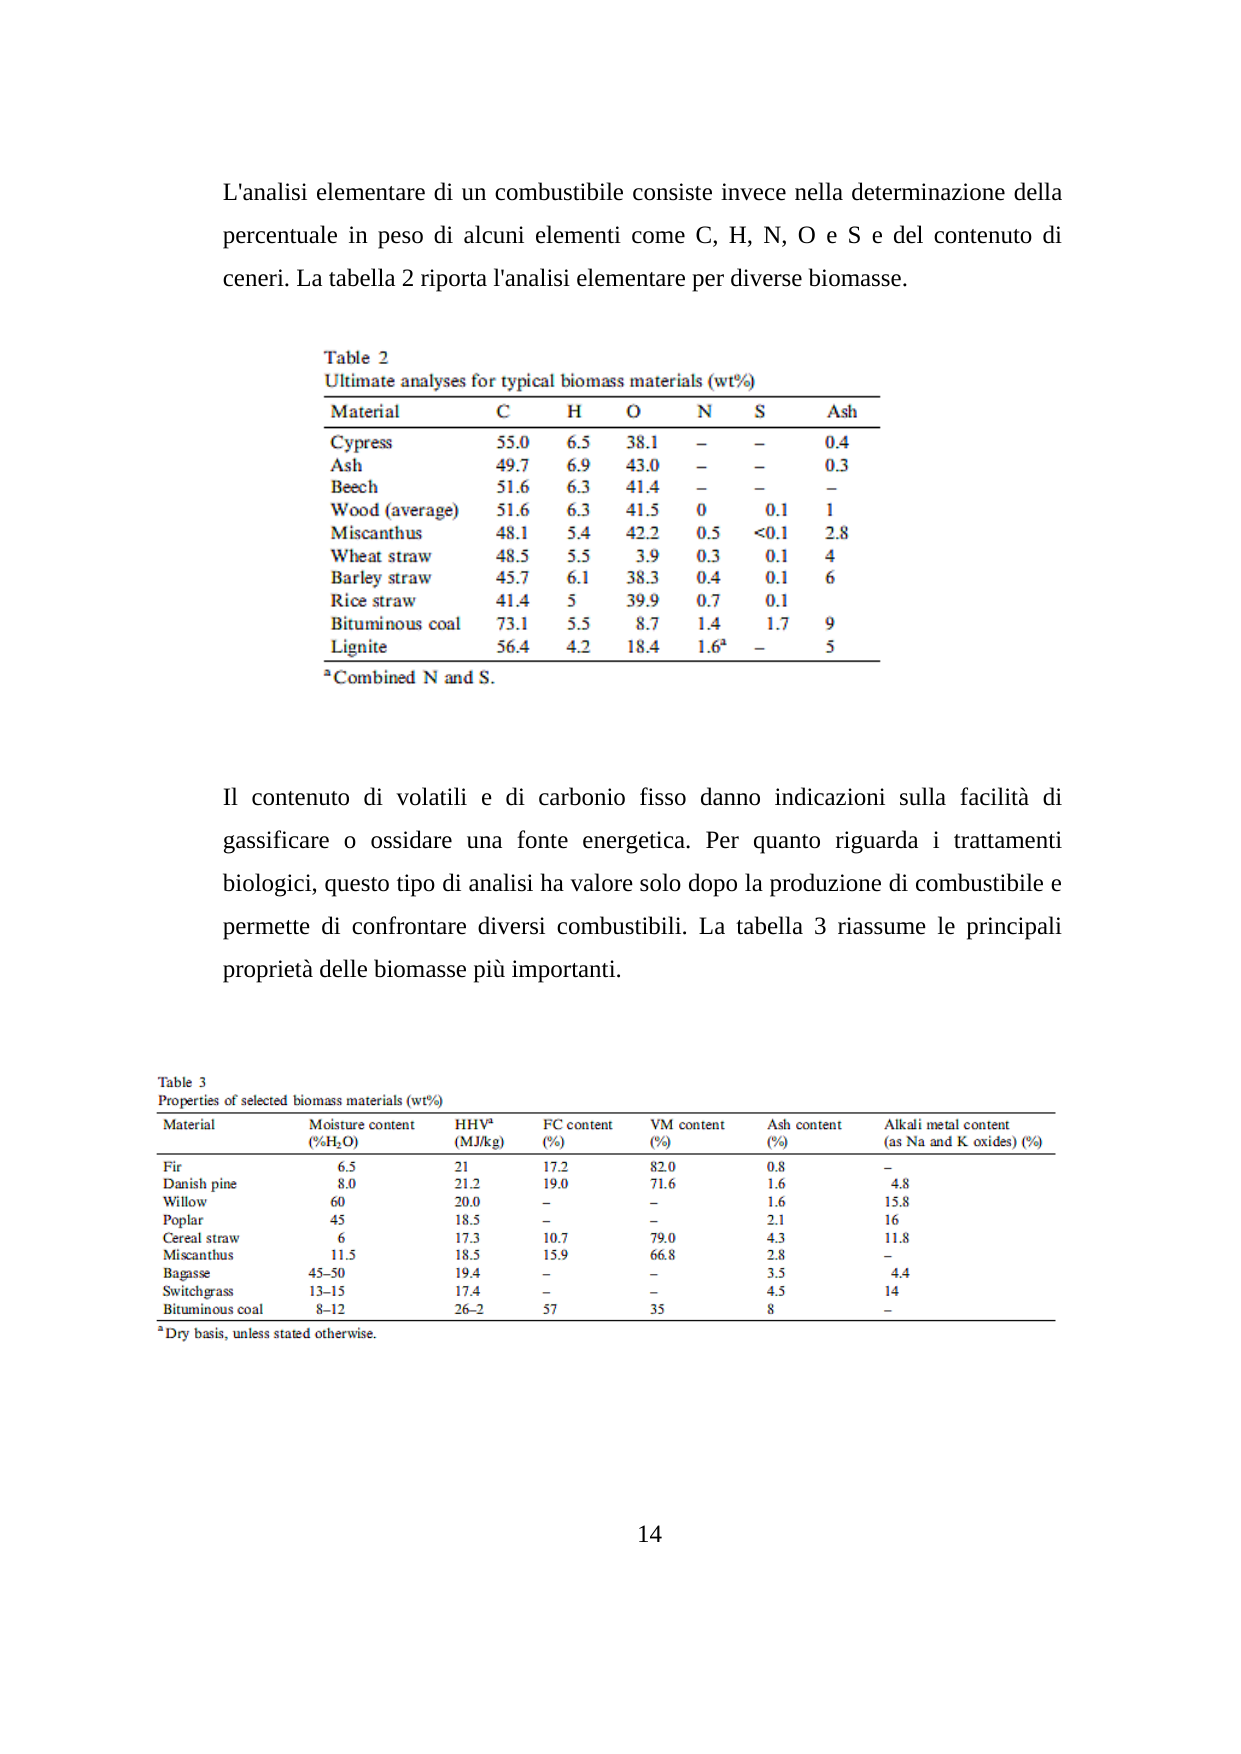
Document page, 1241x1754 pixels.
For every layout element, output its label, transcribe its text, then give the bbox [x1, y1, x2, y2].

list Il contenuto di volatili e di carbonio fisso danno indicazioni sulla facilità di gassificare o ossidare una fonte energetica. Per quanto riguarda i trattamenti biologici, questo tipo di analisi ha valore solo dopo la produzione di combustibile e permette di confrontare diversi combustibili. La tabella 3 riassume le principali proprietà delle biomasse più importanti. [185, 782, 1063, 983]
picture [152, 1069, 1058, 1343]
picture [318, 344, 893, 696]
list L'analisi elementare di un combustibile consiste invece nella determinazione della percentuale in peso di alcuni elementi come C, H, N, O e S e del contenuto di ceneri. La tabella 2 riporta l'analisi elementare per diverse biomasse. [185, 177, 1063, 292]
